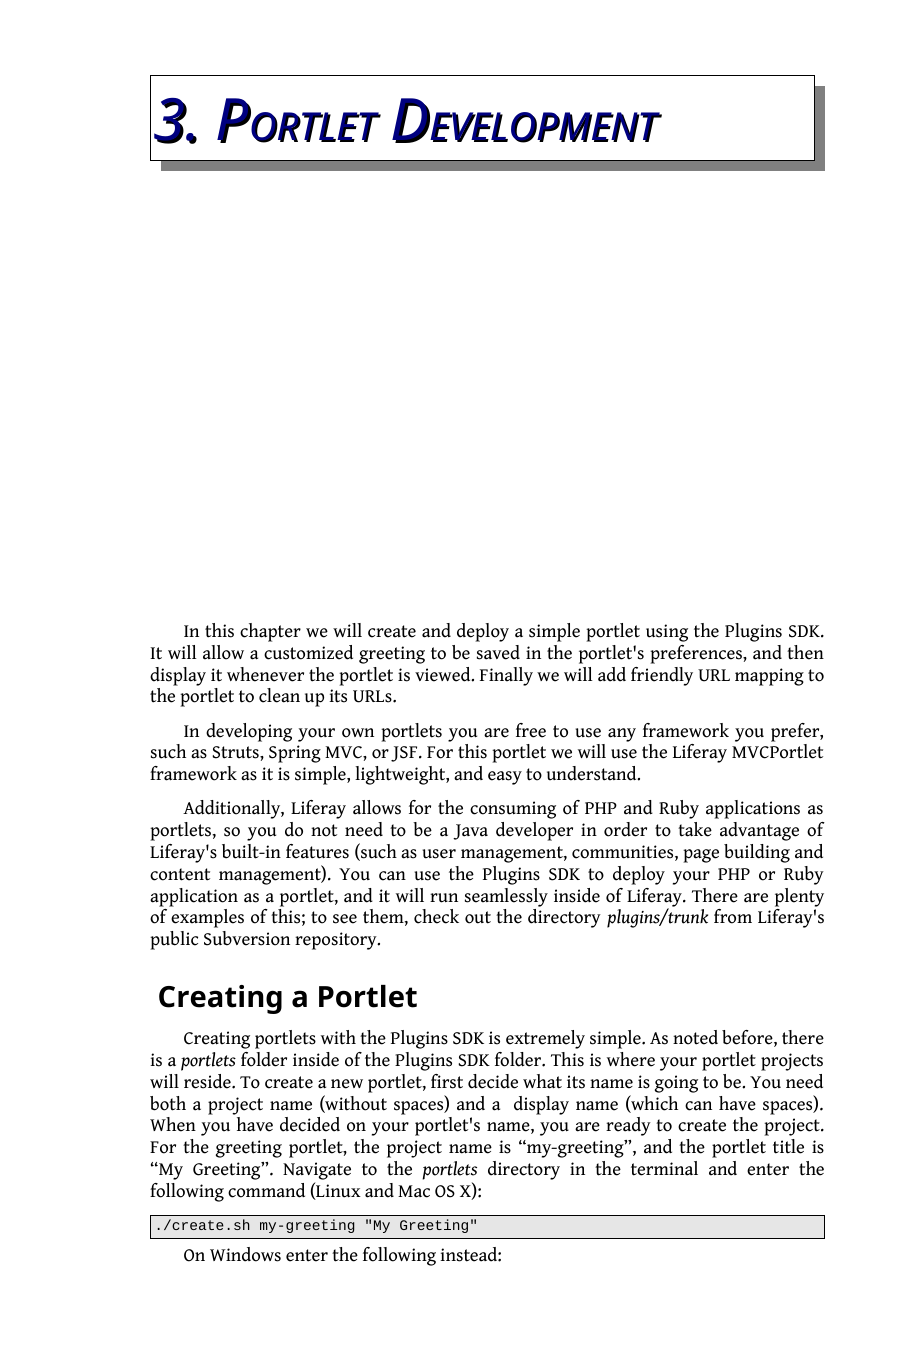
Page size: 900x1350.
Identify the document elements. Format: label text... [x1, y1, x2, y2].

subtitle Creating a Portlet [150, 976, 825, 1016]
text In developing your own portlets you are free to use any framework you prefer, such as Struts, Spring MVC, or JSF. For this portlet we will use the Liferay MVCPortlet framework as it is simple, lightweight, and easy to understand. [150, 721, 825, 786]
text On Windows enter the following instead: [150, 1245, 825, 1267]
text ./create.sh my-greeting "My Greeting" [151, 1216, 824, 1238]
text Creating portlets with the Plugins SDK is extremely simple. As noted before, there is a portlets folder inside of the Plugins SDK folder. This is where your portlet projects will reside. To create a new portlet, first decide what its name is going to be. You need both a project name (without spaces) and a display name (which can have spaces). When you have decided on your portlet's name, you are ready to create the project. For the greeting portlet, the project name is “my-greeting”, and the portlet title is “My Greeting”. Navigate to the portlets directory in the terminal and enter the following command (Linux and Mac OS X): [150, 1028, 825, 1202]
text Additionally, Liferay allows for the consuming of PHP and Ruby applications as portlets, so you do not need to be a Java developer in order to take advantage of Liferay's built-in features (such as user management, communities, page building and content management). You can use the Plugins SDK to deploy your PHP or Ruby application as a portlet, and it will run seamlessly inside of Liferay. There are plenty of examples of this; to see them, check out the directory plugins/trunk from Liferay's public Subversion repository. [150, 798, 825, 951]
subtitle Portlet Development [151, 76, 814, 160]
text In this chapter we will create and deploy a simple portlet using the Plugins SDK. It will allow a customized greeting to be saved in the portlet's preferences, and then display it whenever the portlet is viewed. Finally we will add friendly URL mapping to the portlet to clean up its URLs. [150, 621, 825, 708]
